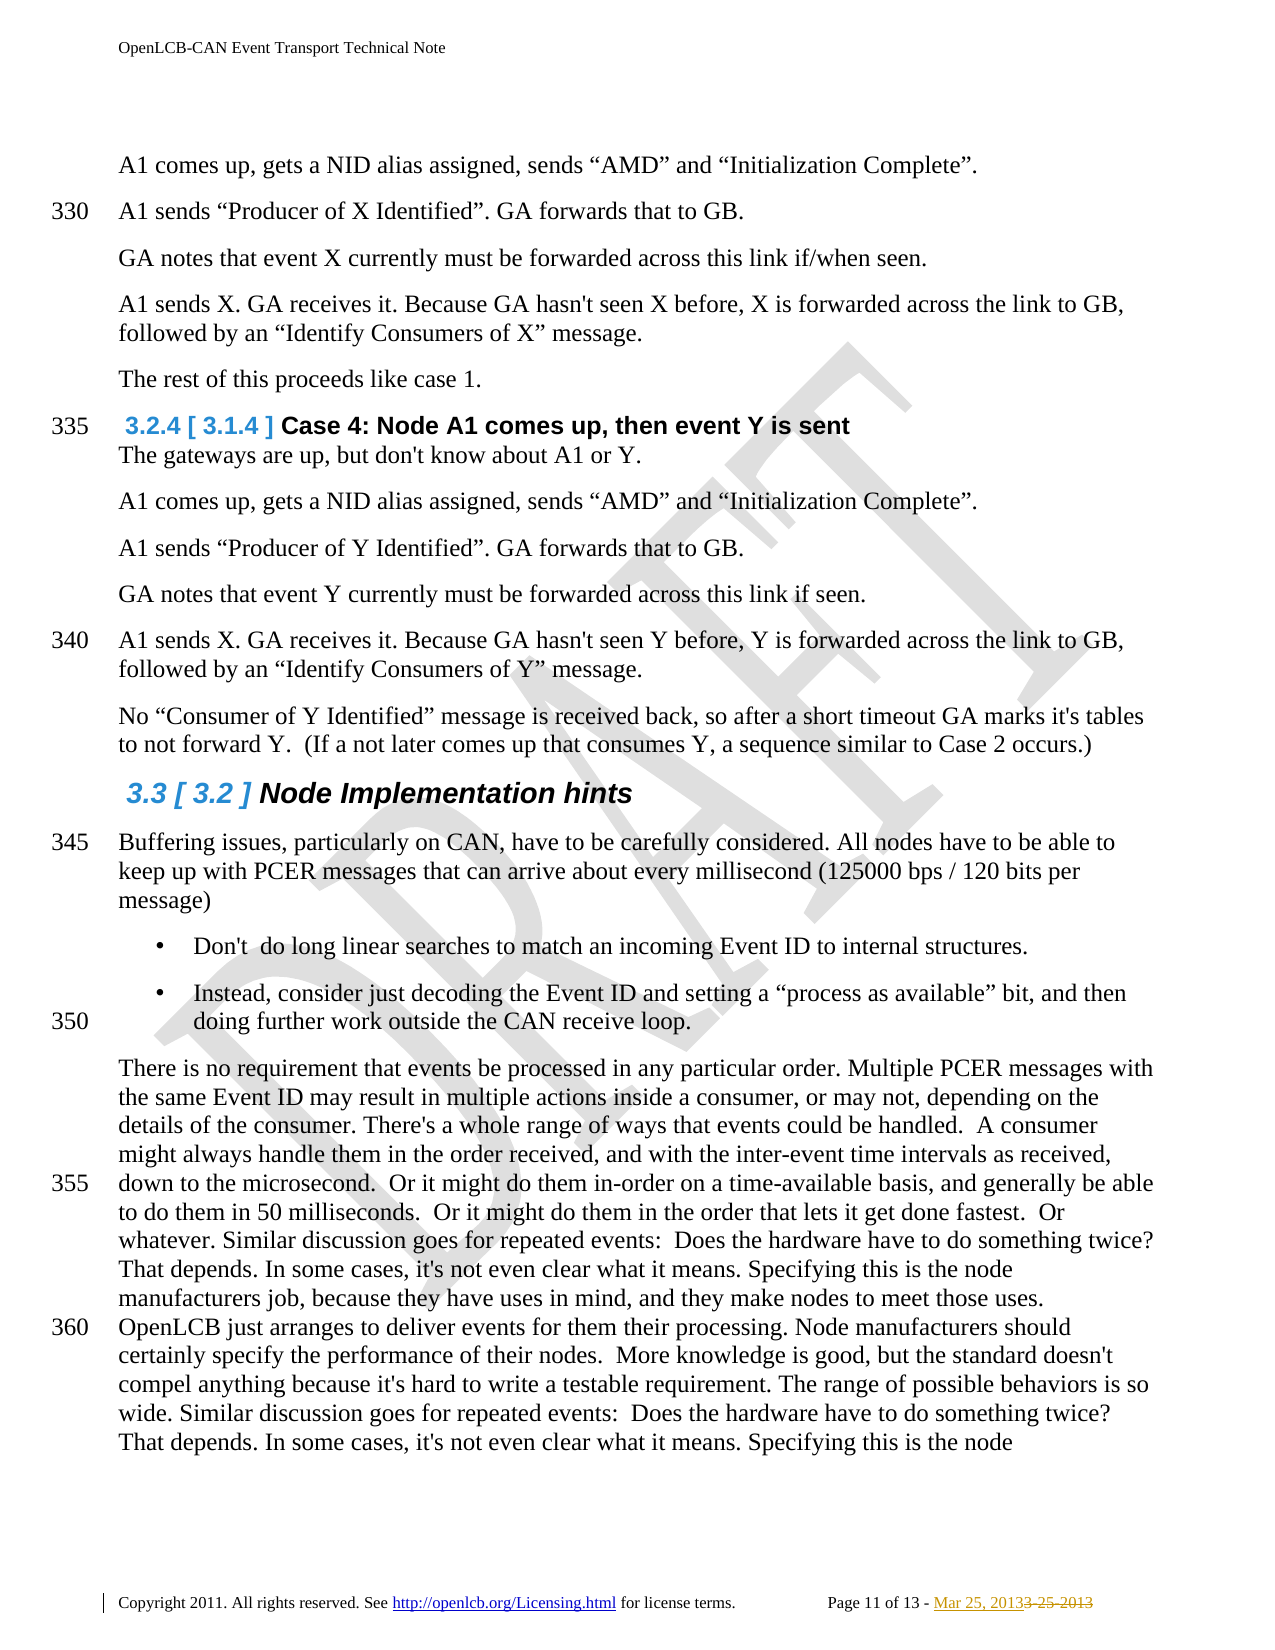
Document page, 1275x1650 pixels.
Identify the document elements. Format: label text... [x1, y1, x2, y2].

text A1 sends “Producer of Y Identified”. GA forwards that to GB. [118, 533, 655, 561]
subtitle Node Implementation hints [118, 776, 601, 809]
text GA notes that event X currently must be forwarded across this link if/when seen. [118, 243, 1157, 272]
text Buffering issues, particularly on CAN, have to be carefully considered. All nodes have to be able to keep up with PCER messages that can arrive about every millisecond (125000 bps / 120 bits per message) [480, 827, 672, 913]
text A1 comes up, gets a NID alias assigned, sends “AMD” and “Initialization Complete”. [118, 486, 702, 515]
list Don't do long linear searches to match an incoming Event ID to internal structures. [437, 931, 515, 960]
text GA notes that event Y currently must be forwarded across this link if seen. [682, 579, 969, 608]
list Instead, consider just decoding the Event ID and setting a “process as available” bit, and then doing further work outside the CAN receive loop. [502, 978, 651, 1035]
text No “Consumer of Y Identified” message is received back, so after a short timeout GA marks it's tables to not forward Y. (If a not later comes up that consumes Y, a sequence similar to Case 2 occurs.) [547, 703, 627, 758]
text Buffering issues, particularly on CAN, have to be carefully considered. All nodes have to be able to keep up with PCER messages that can arrive about every millisecond (125000 bps / 120 bits per message) [118, 827, 376, 913]
text No “Consumer of Y Identified” message is received back, so after a short timeout GA marks it's tables to not forward Y. (If a not later comes up that consumes Y, a sequence similar to Case 2 occurs.) [118, 701, 565, 758]
text [835, 374, 881, 393]
list Don't do long linear searches to match an incoming Event ID to internal structures. [541, 931, 705, 960]
text [872, 364, 1157, 393]
list Instead, consider just decoding the Event ID and setting a “process as available” bit, and then doing further work outside the CAN receive loop. [610, 978, 1157, 1035]
text The rest of this proceeds like case 1. [118, 364, 824, 393]
text A1 comes up, gets a NID alias assigned, sends “AMD” and “Initialization Complete”. [765, 486, 876, 515]
subtitle Node Implementation hints [709, 776, 869, 809]
text A1 sends X. GA receives it. Because GA hasn't seen Y before, Y is forwarded across the link to GB, followed by an “Identify Consumers of Y” message. [729, 626, 818, 675]
text A1 sends X. GA receives it. Because GA hasn't seen Y before, Y is forwarded across the link to GB, followed by an “Identify Consumers of Y” message. [831, 626, 1033, 683]
subtitle Case 4: Node A1 comes up, then event Y is sent [118, 411, 777, 440]
text [844, 440, 1157, 468]
text [762, 440, 829, 468]
text A1 sends X. GA receives it. Because GA hasn't seen X before, X is forwarded across the link to GB, followed by an “Identify Consumers of X” message. [118, 289, 1157, 347]
text A1 sends “Producer of Y Identified”. GA forwards that to GB. [666, 533, 922, 561]
text A1 sends X. GA receives it. Because GA hasn't seen Y before, Y is forwarded across the link to GB, followed by an “Identify Consumers of Y” message. [118, 626, 743, 683]
list Don't do long linear searches to match an incoming Event ID to internal structures. [156, 931, 423, 960]
text No “Consumer of Y Identified” message is received back, so after a short timeout GA marks it's tables to not forward Y. (If a not later comes up that consumes Y, a sequence similar to Case 2 occurs.) [599, 701, 818, 758]
text A1 comes up, gets a NID alias assigned, sends “AMD” and “Initialization Complete”. [890, 486, 1157, 515]
text Buffering issues, particularly on CAN, have to be carefully considered. All nodes have to be able to keep up with PCER messages that can arrive about every millisecond (125000 bps / 120 bits per message) [366, 828, 511, 913]
text Buffering issues, particularly on CAN, have to be carefully considered. All nodes have to be able to keep up with PCER messages that can arrive about every millisecond (125000 bps / 120 bits per message) [784, 827, 1157, 913]
list Instead, consider just decoding the Event ID and setting a “process as available” bit, and then doing further work outside the CAN receive loop. [211, 978, 387, 1035]
text The gateways are up, but don't know about A1 or Y. [118, 440, 748, 468]
text Buffering issues, particularly on CAN, have to be carefully considered. All nodes have to be able to keep up with PCER messages that can arrive about every millisecond (125000 bps / 120 bits per message) [670, 827, 816, 913]
text GA notes that event Y currently must be forwarded across this link if seen. [983, 579, 1157, 608]
subtitle Node Implementation hints [879, 776, 1157, 809]
subtitle Case 4: Node A1 comes up, then event Y is sent [815, 411, 1157, 440]
text There is no requirement that events be processed in any particular order. Multiple PCER messages with the same Event ID may result in multiple actions inside a consumer, or may not, depending on the details of the consumer. There's a whole range of ways that events could be handled. A consumer might always handle them in the order received, and with the inter-event time intervals as received, down to the microsecond. Or it might do them in-order on a time-available basis, and generally be able to do them in 50 milliseconds. Or it might do them in the order that lets it get done fastest. Or whatever. Similar discussion goes for repeated events: Does the hardware have to do something twice? That depends. In some cases, it's not even clear what it means. Specifying this is the node manufacturers job, because they have uses in mind, and they make nodes to meet those uses. OpenLCB just arranges to deliver events for them their processing. Node manufacturers should certainly specify the performance of their nodes. More knowledge is good, but the standard doesn't compel anything because it's hard to write a testable requirement. The range of possible behaviors is so wide. Similar discussion goes for repeated events: Does the hardware have to do something twice? That depends. In some cases, it's not even clear what it means. Specifying this is the node [118, 1053, 1157, 1455]
text GA notes that event Y currently must be forwarded across this link if seen. [118, 579, 668, 608]
text A1 sends “Producer of X Identified”. GA forwards that to GB. [118, 196, 1157, 225]
text A1 sends X. GA receives it. Because GA hasn't seen Y before, Y is forwarded across the link to GB, followed by an “Identify Consumers of Y” message. [1030, 626, 1157, 683]
text A1 sends “Producer of Y Identified”. GA forwards that to GB. [937, 533, 1157, 561]
list Instead, consider just decoding the Event ID and setting a “process as available” bit, and then doing further work outside the CAN receive loop. [370, 978, 498, 1035]
text No “Consumer of Y Identified” message is received back, so after a short timeout GA marks it's tables to not forward Y. (If a not later comes up that consumes Y, a sequence similar to Case 2 occurs.) [804, 701, 1157, 758]
list Don't do long linear searches to match an incoming Event ID to internal structures. [706, 931, 1157, 960]
subtitle Node Implementation hints [598, 776, 701, 809]
text A1 comes up, gets a NID alias assigned, sends “AMD” and “Initialization Complete”. [118, 150, 1157, 179]
